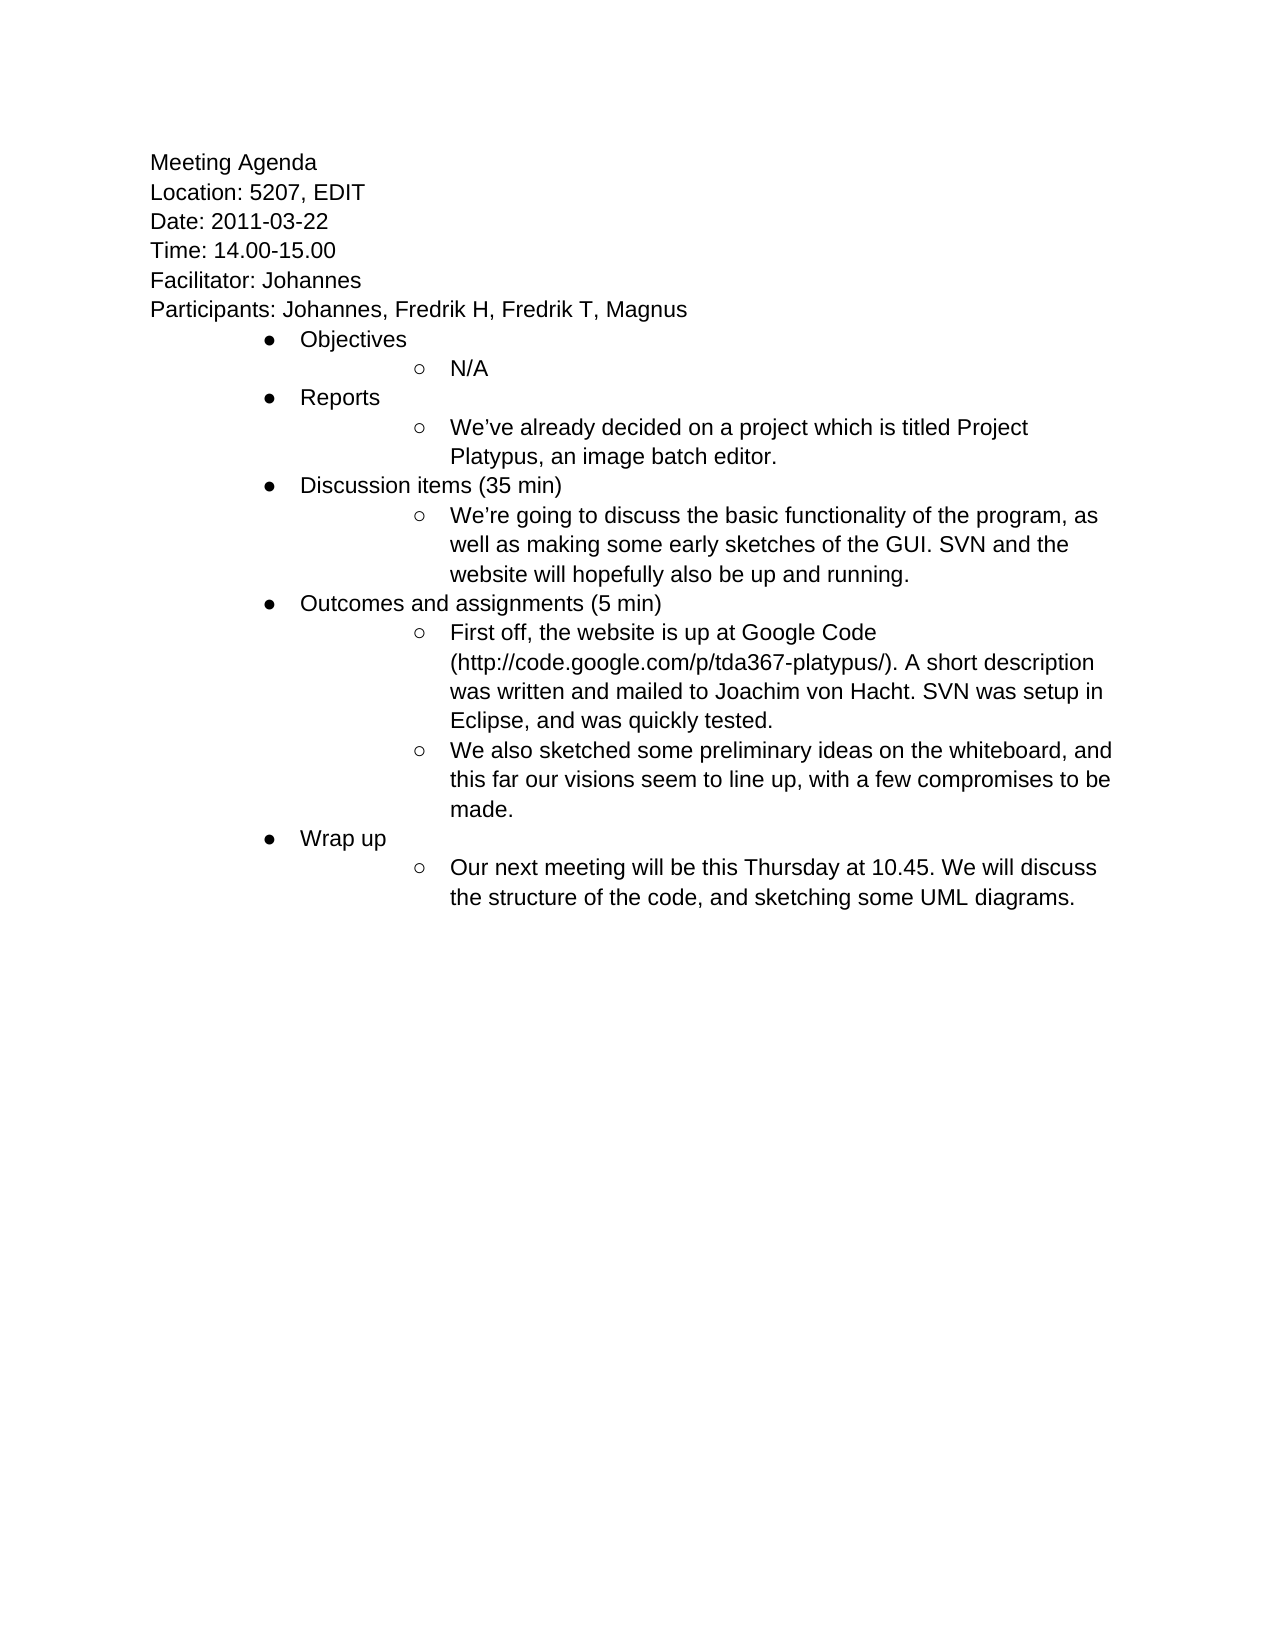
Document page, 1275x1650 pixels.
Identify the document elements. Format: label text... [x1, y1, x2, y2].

list Discussion items (35 min) [262, 473, 1125, 499]
list We’ve already decided on a project which is titled Project Platypus, an image batch editor. [412, 414, 1125, 469]
text Time: 14.00-15.00 [150, 238, 1125, 264]
text Meeting Agenda [150, 150, 1125, 176]
list Our next meeting will be this Thursday at 10.45. We will discuss the structure of the code, and sketching some UML diagrams. [412, 855, 1125, 910]
list Outcomes and assignments (5 min) [262, 591, 1125, 616]
text Facilitator: Johannes [150, 267, 1125, 293]
list N/A [412, 356, 1125, 381]
list Wrap up [262, 826, 1125, 851]
list We also sketched some preliminary ideas on the whiteboard, and this far our visions seem to line up, with a few compromises to be made. [412, 737, 1125, 822]
list Objectives [262, 326, 1125, 352]
text Date: 2011-03-22 [150, 209, 1125, 234]
list We’re going to discuss the basic functionality of the program, as well as making some early sketches of the GUI. SVN and the website will hopefully also be up and running. [412, 502, 1125, 587]
list Reports [262, 385, 1125, 411]
text Location: 5207, EDIT [150, 179, 1125, 205]
list First off, the website is up at Google Code (http://code.google.com/p/tda367-platypus/). A short description was written and mailed to Joachim von Hacht. SVN was setup in Eclipse, and was quickly tested. [412, 620, 1125, 734]
text Participants: Johannes, Fredrik H, Fredrik T, Magnus [150, 297, 1125, 322]
